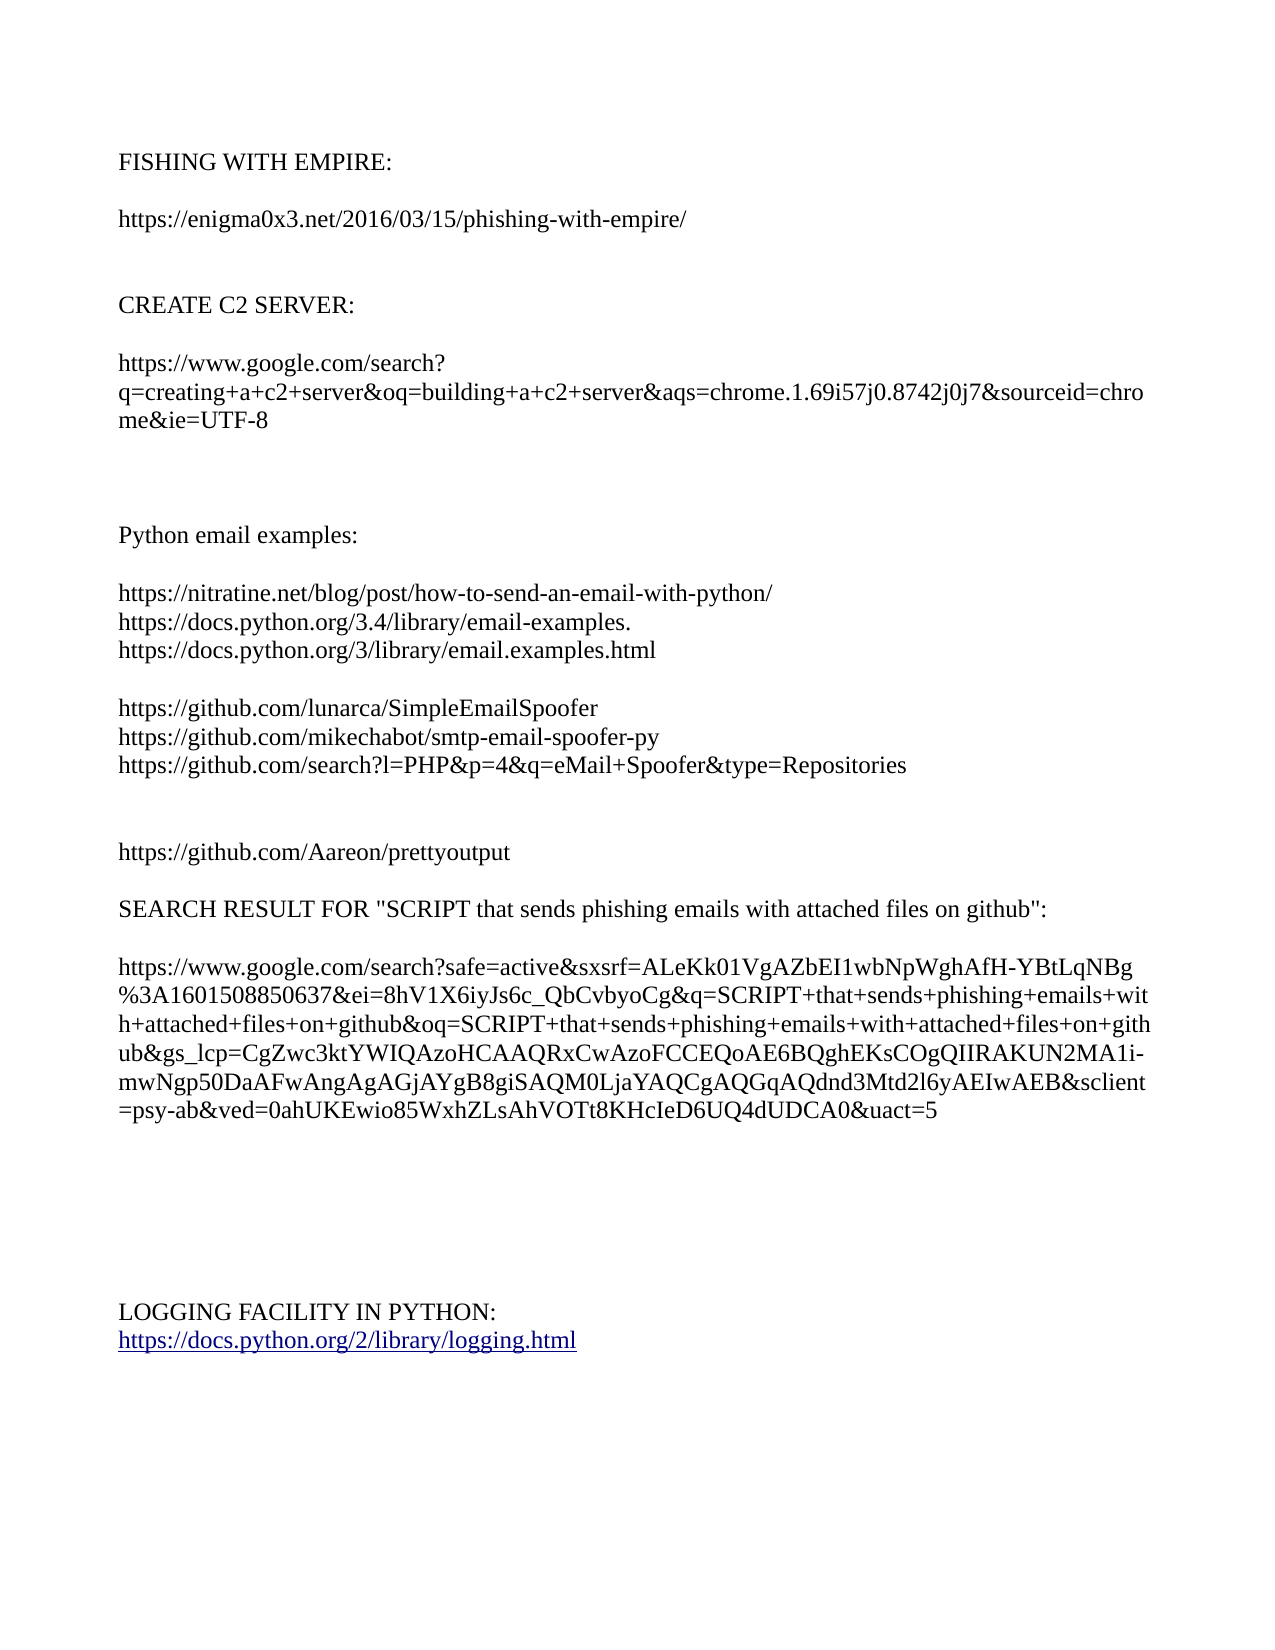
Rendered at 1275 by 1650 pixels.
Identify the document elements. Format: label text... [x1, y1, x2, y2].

text https://docs.python.org/2/library/logging.html [118, 1326, 1157, 1354]
text https://enigma0x3.net/2016/03/15/phishing-with-empire/ [118, 204, 1157, 233]
text https://github.com/search?l=PHP&p=4&q=eMail+Spoofer&type=Repositories [118, 751, 1157, 779]
text https://github.com/Aareon/prettyoutput [118, 837, 1157, 866]
text FISHING WITH EMPIRE: [118, 147, 1157, 176]
text https://github.com/lunarca/SimpleEmailSpoofer [118, 693, 1157, 722]
text SEARCH RESULT FOR "SCRIPT that sends phishing emails with attached files on github": [118, 894, 1157, 923]
text https://docs.python.org/3.4/library/email-examples. [118, 607, 1157, 636]
text https://docs.python.org/3/library/email.examples.html [118, 636, 1157, 664]
text https://nitratine.net/blog/post/how-to-send-an-email-with-python/ [118, 578, 1157, 607]
text Python email examples: [118, 521, 1157, 549]
text LOGGING FACILITY IN PYTHON: [118, 1297, 1157, 1326]
text CREATE C2 SERVER: [118, 291, 1157, 319]
text https://github.com/mikechabot/smtp-email-spoofer-py [118, 722, 1157, 751]
text https://www.google.com/search?safe=active&sxsrf=ALeKk01VgAZbEI1wbNpWghAfH-YBtLqNBg%3A1601508850637&ei=8hV1X6iyJs6c_QbCvbyoCg&q=SCRIPT+that+sends+phishing+emails+with+attached+files+on+github&oq=SCRIPT+that+sends+phishing+emails+with+attached+files+on+github&gs_lcp=CgZwc3ktYWIQAzoHCAAQRxCwAzoFCCEQoAE6BQghEKsCOgQIIRAKUN2MA1i-mwNgp50DaAFwAngAgAGjAYgB8giSAQM0LjaYAQCgAQGqAQdnd3Mtd2l6yAEIwAEB&sclient=psy-ab&ved=0ahUKEwio85WxhZLsAhVOTt8KHcIeD6UQ4dUDCA0&uact=5 [118, 952, 1157, 1124]
text https://www.google.com/search?q=creating+a+c2+server&oq=building+a+c2+server&aqs=chrome.1.69i57j0.8742j0j7&sourceid=chrome&ie=UTF-8 [118, 348, 1157, 434]
